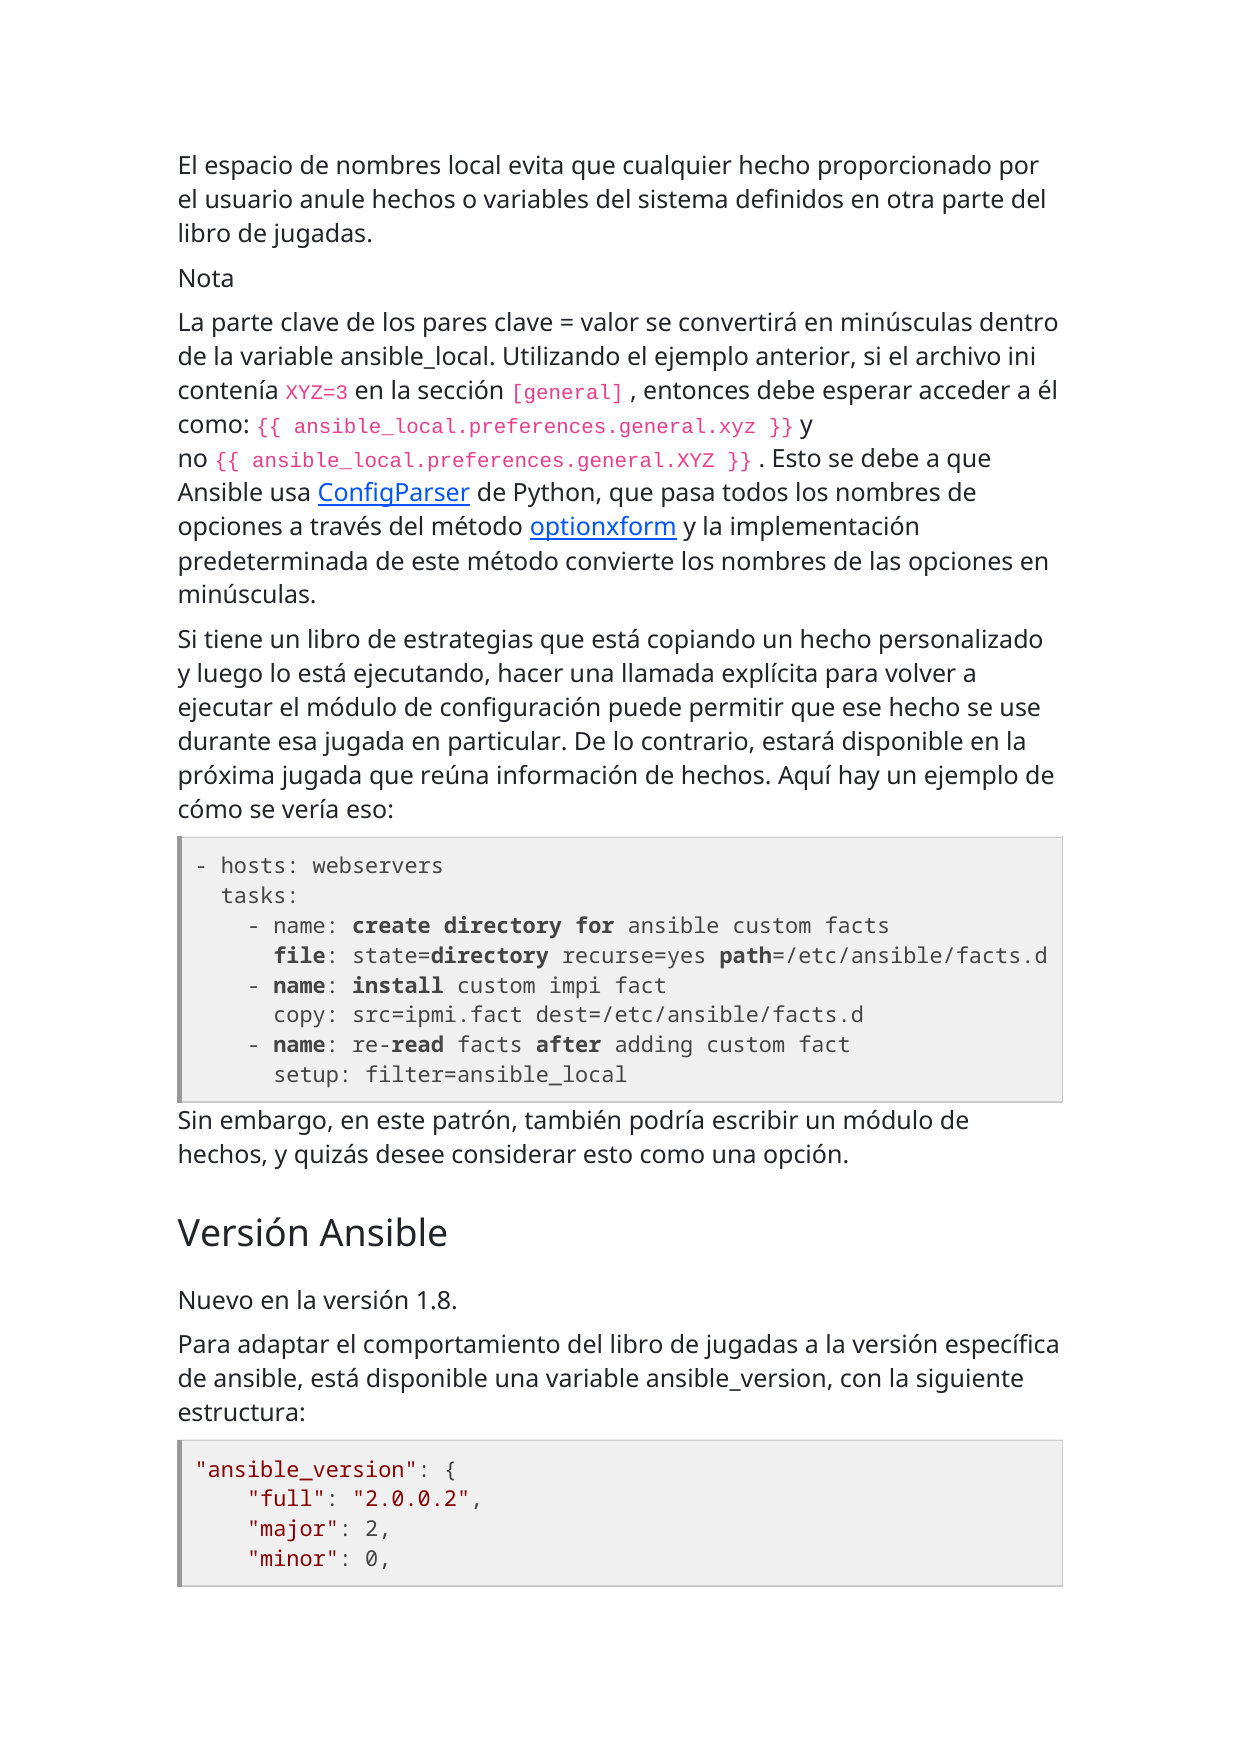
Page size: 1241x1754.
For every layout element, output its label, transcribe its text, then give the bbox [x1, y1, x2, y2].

text Nuevo en la versión 1.8. [177, 1282, 1063, 1317]
text Sin embargo, en este patrón, también podría escribir un módulo de hechos, y quizás desee considerar esto como una opción. [177, 1103, 1063, 1171]
text - name: install custom impi fact [182, 956, 1062, 985]
text copy: src=ipmi.fact dest=/etc/ansible/facts.d [182, 985, 1062, 1015]
text "ansible_version": { [182, 1441, 1062, 1469]
text setup: filter=ansible_local [182, 1045, 1062, 1101]
text - hosts: webservers [182, 838, 1062, 866]
text La parte clave de los pares clave = valor se convertirá en minúsculas dentro de la variable ansible_local. Utilizando el ejemplo anterior, si el archivo ini contenía XYZ=3 en la sección [general] , entonces debe esperar acceder a él como: {{ ansible_local.preferences.general.xyz }} y no {{ ansible_local.preferences.general.XYZ }} . Esto se debe a que Ansible usa ConfigParser de Python, que pasa todos los nombres de opciones a través del método optionxform y la implementación predeterminada de este método convierte los nombres de las opciones en minúsculas. [177, 305, 1063, 611]
text tasks: [182, 866, 1062, 896]
text Si tiene un libro de estrategias que está copiando un hecho personalizado y luego lo está ejecutando, hacer una llamada explícita para volver a ejecutar el módulo de configuración puede permitir que ese hecho se use durante esa jugada en particular. De lo contrario, estará disponible en la próxima jugada que reúna información de hechos. Aquí hay un ejemplo de cómo se vería eso: [177, 622, 1063, 826]
text "minor": 0, [182, 1529, 1062, 1585]
text - name: create directory for ansible custom facts [182, 896, 1062, 926]
text "major": 2, [182, 1499, 1062, 1529]
text El espacio de nombres local evita que cualquier hecho proporcionado por el usuario anule hechos o variables del sistema definidos en otra parte del libro de jugadas. [177, 148, 1063, 250]
text file: state=directory recurse=yes path=/etc/ansible/facts.d [182, 926, 1062, 956]
text Versión Ansible [177, 1206, 1063, 1257]
text - name: re-read facts after adding custom fact [182, 1015, 1062, 1045]
text Para adaptar el comportamiento del libro de jugadas a la versión específica de ansible, está disponible una variable ansible_version, con la siguiente estructura: [177, 1327, 1063, 1429]
text Nota [177, 260, 1063, 294]
text "full": "2.0.0.2", [182, 1469, 1062, 1499]
